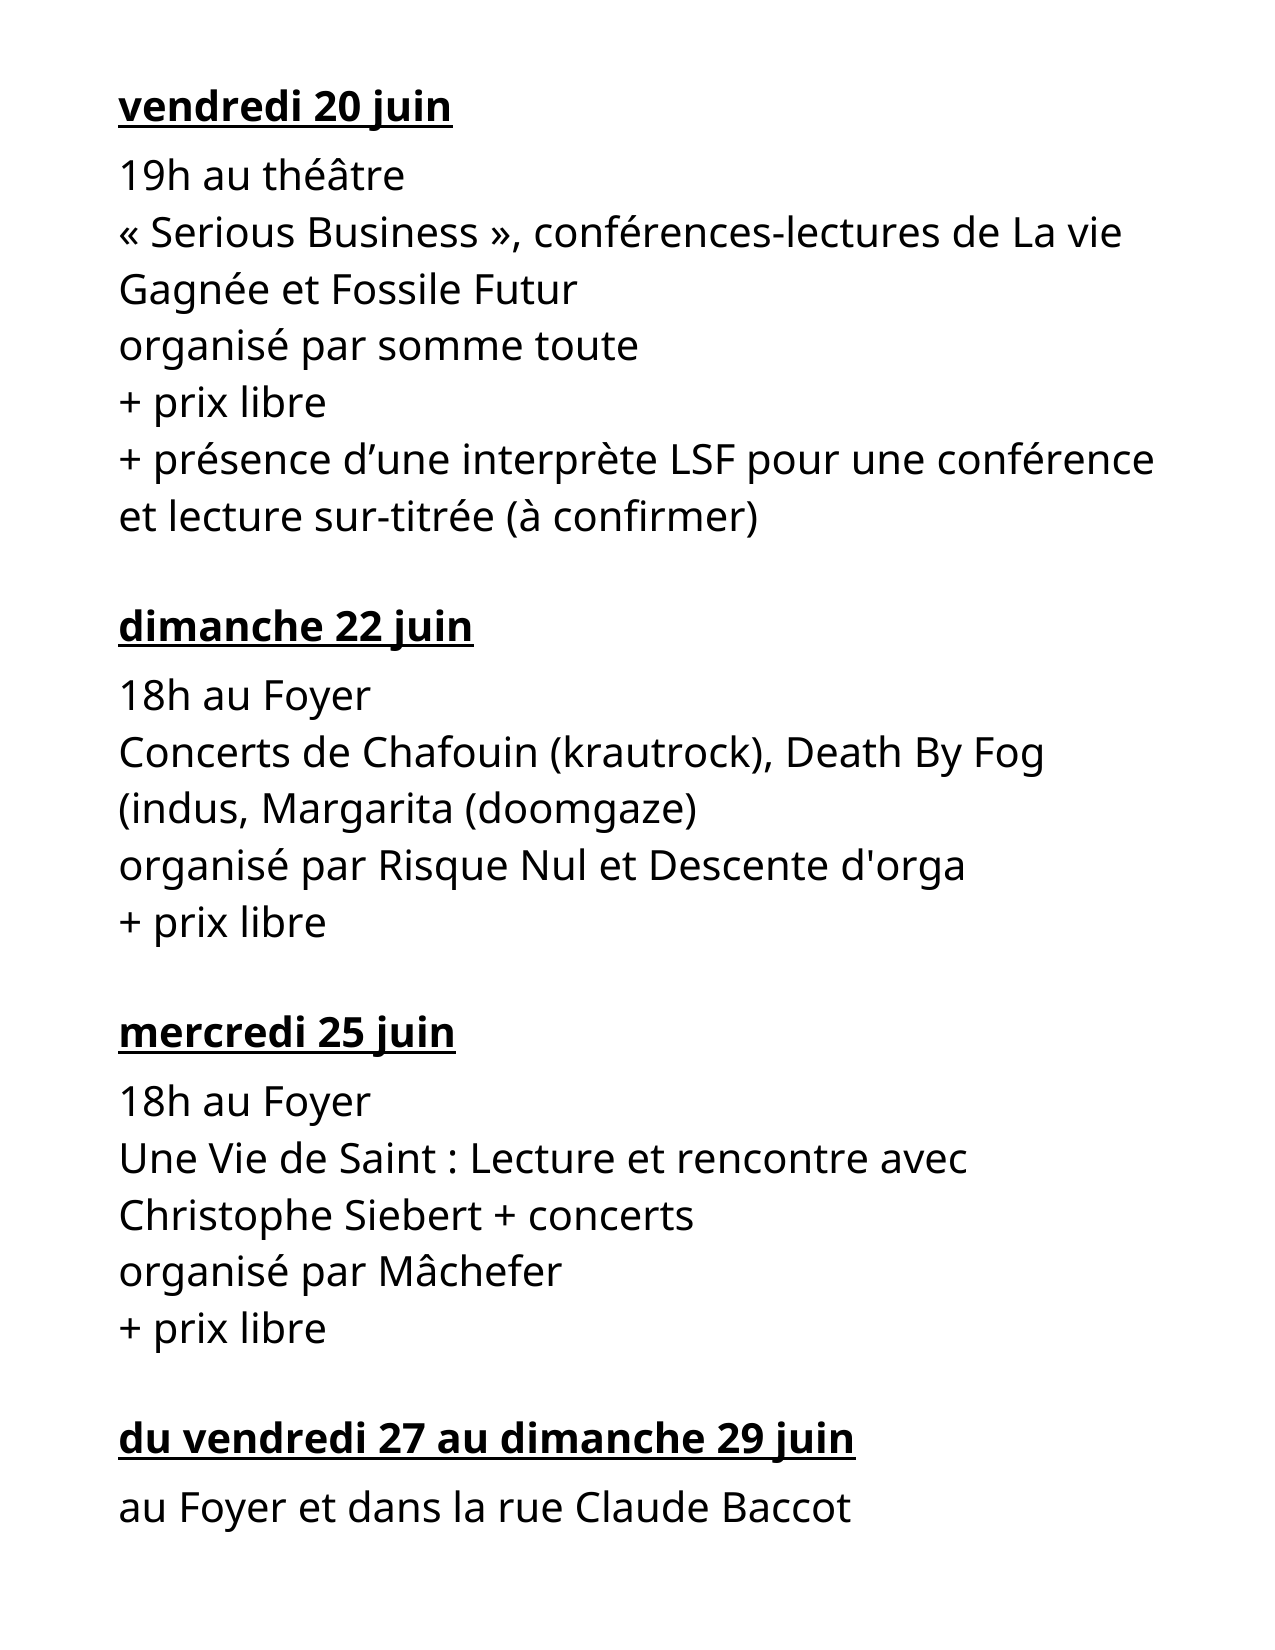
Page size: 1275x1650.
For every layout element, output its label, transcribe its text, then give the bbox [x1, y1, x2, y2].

text + prix libre [118, 1299, 1157, 1356]
text 19h au théâtre [118, 146, 1157, 203]
text « Serious Business », conférences-lectures de La vie Gagnée et Fossile Futur [118, 203, 1157, 316]
text Concerts de Chafouin (krautrock), Death By Fog (indus, Margarita (doomgaze) [118, 722, 1157, 836]
subtitle dimanche 22 juin [118, 596, 1157, 653]
text organisé par somme toute [118, 316, 1157, 373]
subtitle vendredi 20 juin [118, 77, 1157, 133]
text au Foyer et dans la rue Claude Baccot [118, 1478, 1157, 1535]
text organisé par Risque Nul et Descente d'orga [118, 836, 1157, 893]
text + prix libre [118, 373, 1157, 430]
subtitle du vendredi 27 au dimanche 29 juin [118, 1409, 1157, 1466]
text 18h au Foyer [118, 666, 1157, 722]
text organisé par Mâchefer [118, 1242, 1157, 1299]
text + présence d’une interprète LSF pour une conférence et lecture sur-titrée (à confirmer) [118, 430, 1157, 543]
text 18h au Foyer [118, 1072, 1157, 1128]
text + prix libre [118, 893, 1157, 949]
subtitle mercredi 25 juin [118, 1003, 1157, 1059]
text Une Vie de Saint : Lecture et rencontre avec Christophe Siebert + concerts [118, 1128, 1157, 1242]
